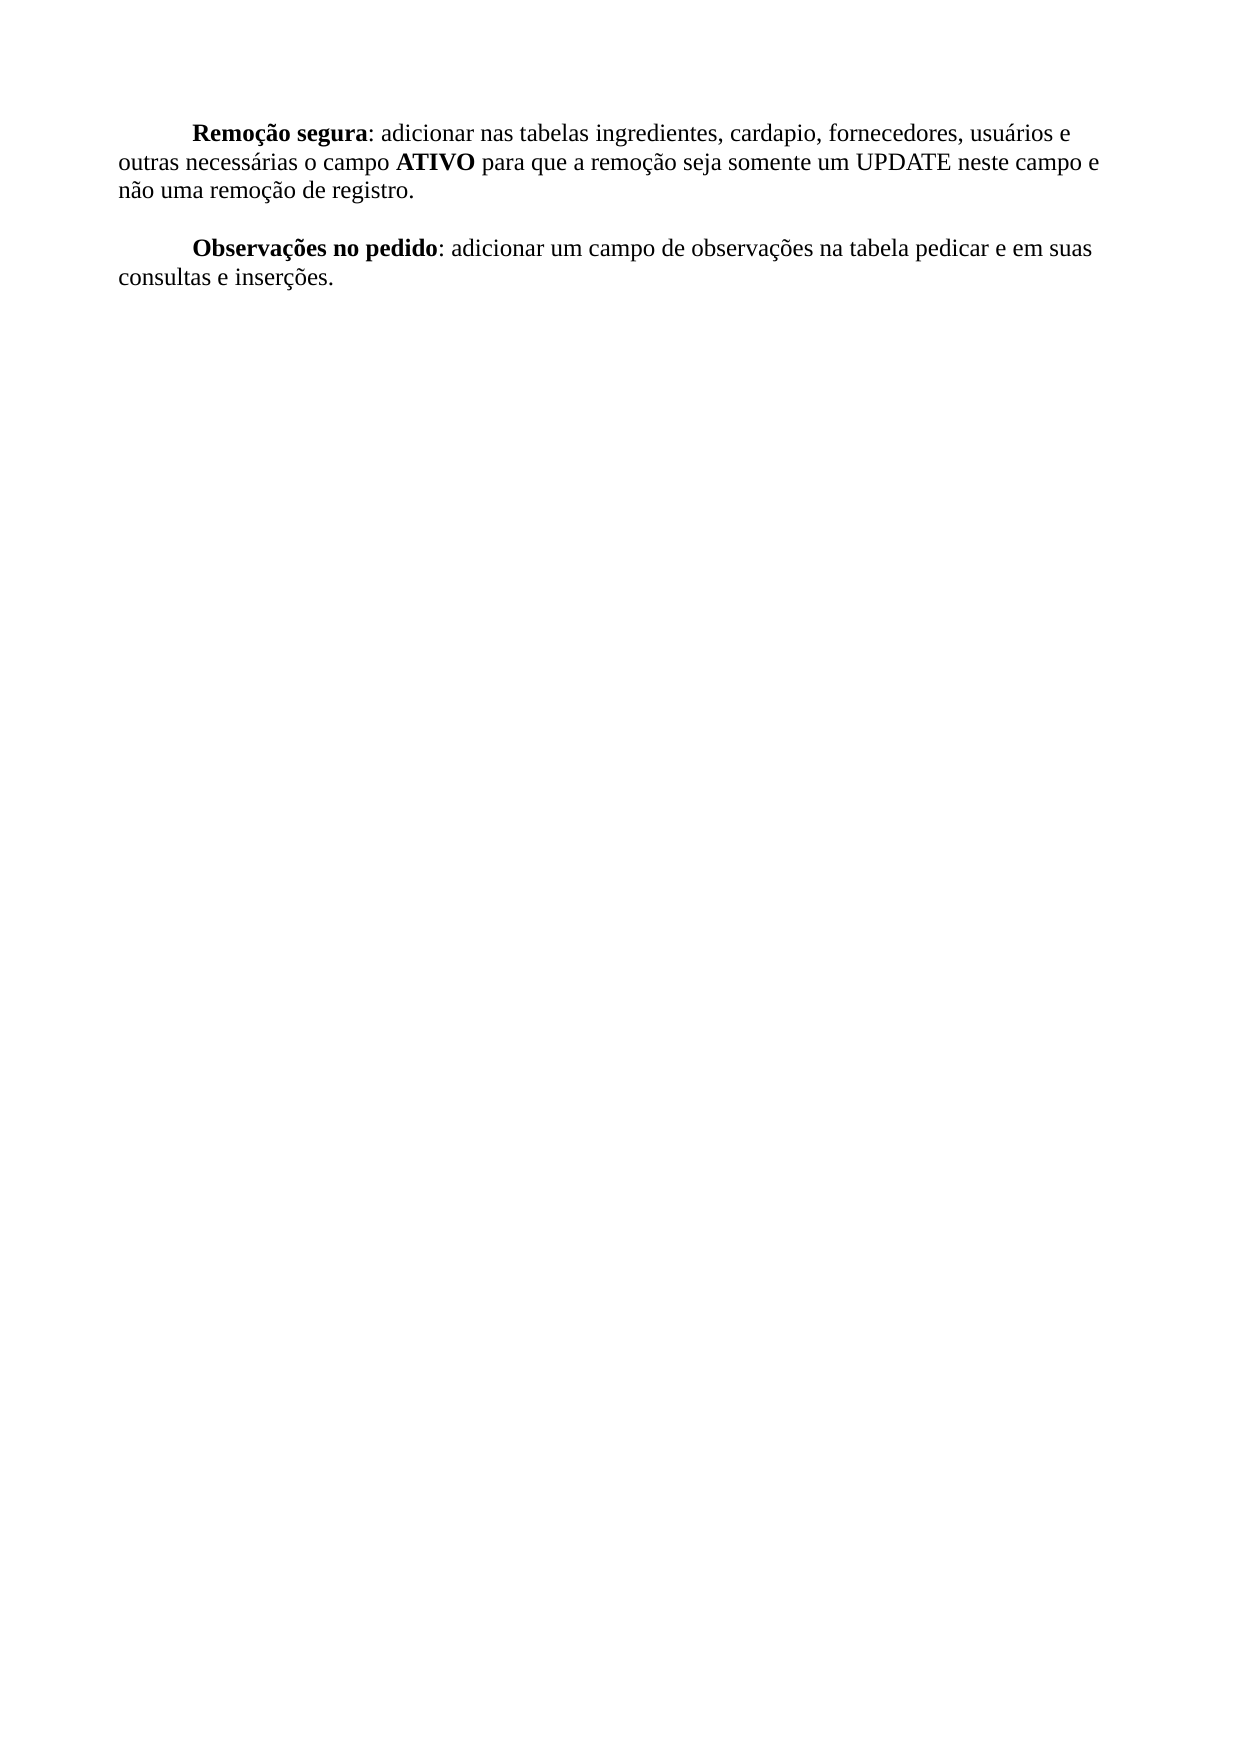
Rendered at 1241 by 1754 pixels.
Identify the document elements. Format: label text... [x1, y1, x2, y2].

text Remoção segura: adicionar nas tabelas ingredientes, cardapio, fornecedores, usuários e outras necessárias o campo ATIVO para que a remoção seja somente um UPDATE neste campo e não uma remoção de registro. [118, 118, 1122, 204]
text Observações no pedido: adicionar um campo de observações na tabela pedicar e em suas consultas e inserções. [118, 233, 1122, 291]
